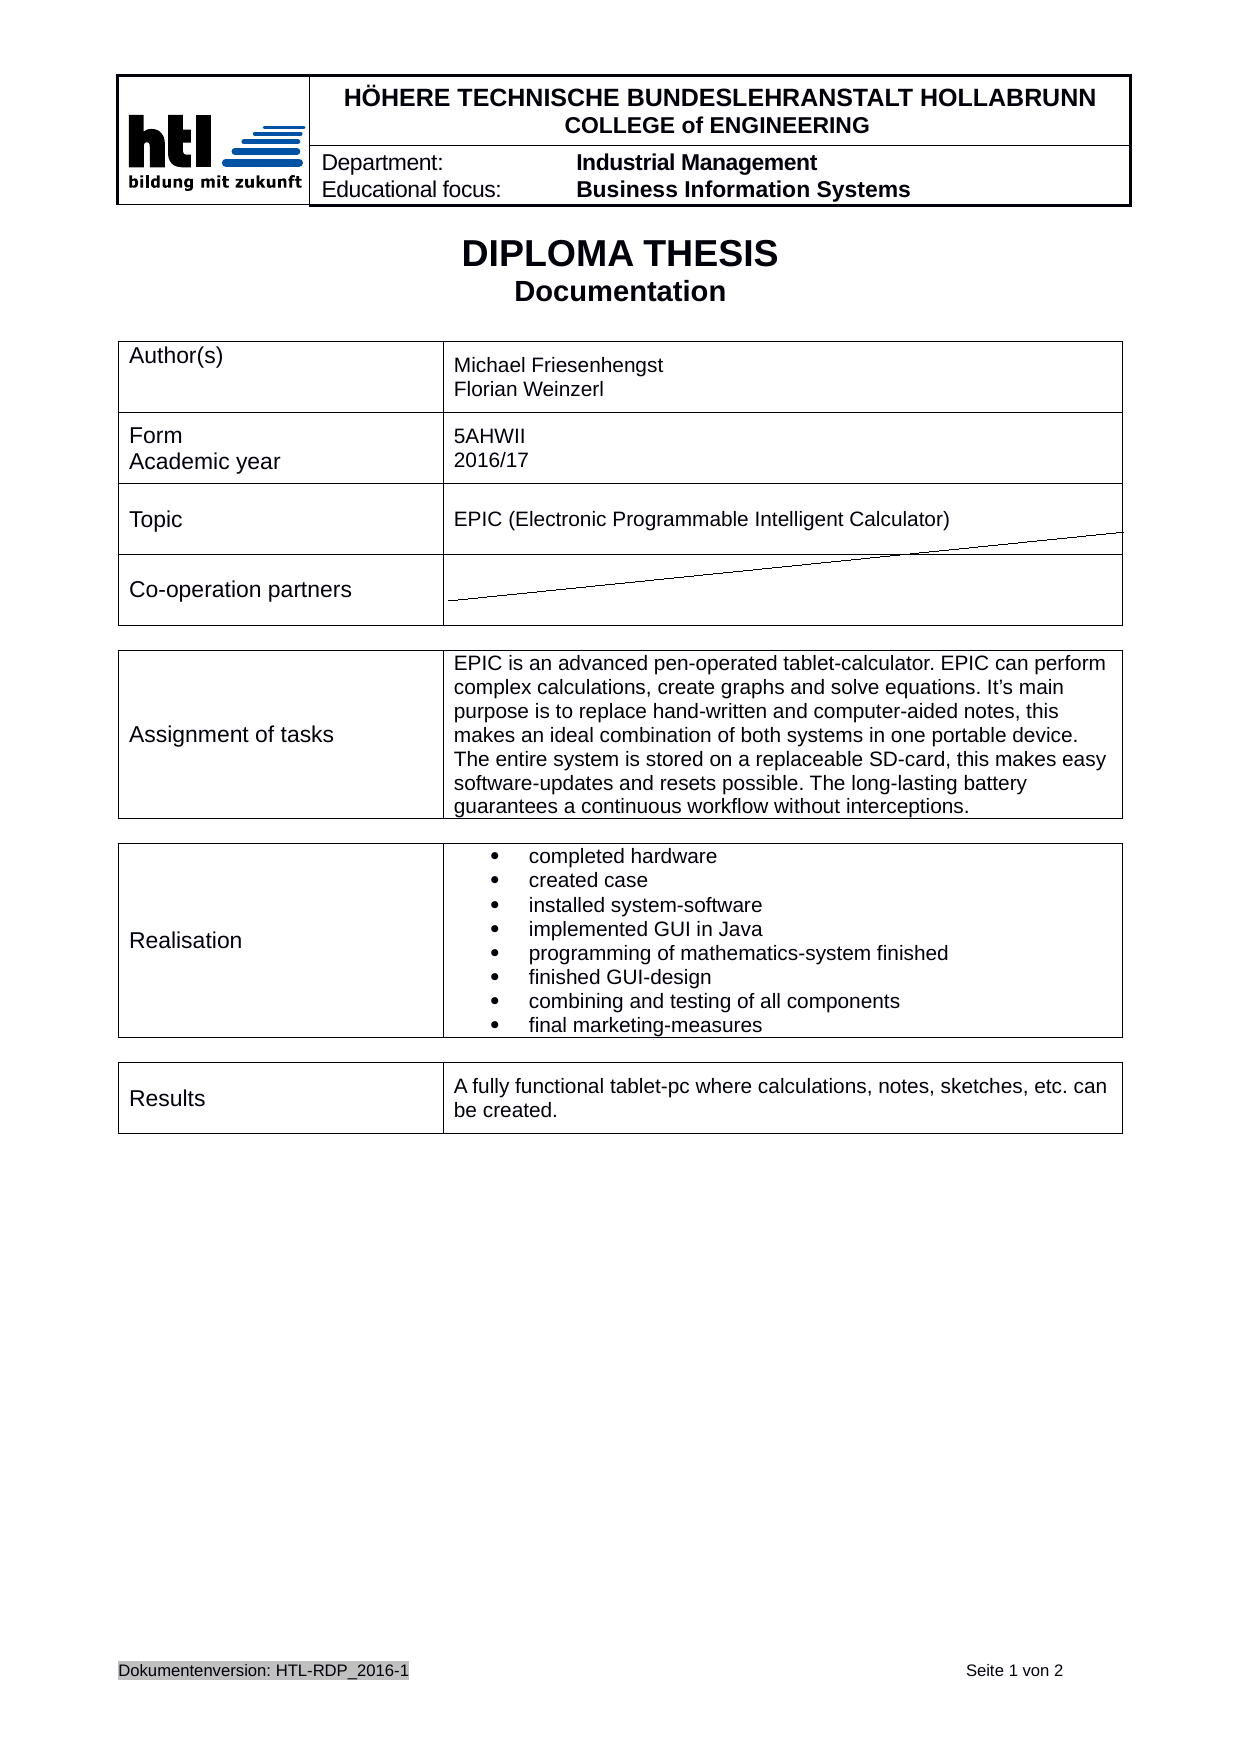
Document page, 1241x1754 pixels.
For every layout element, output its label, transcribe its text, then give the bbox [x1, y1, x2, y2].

text DIPLOMA THESIS [118, 231, 1122, 274]
table_header Michael Friesenhengst Florian Weinzerl [444, 342, 1122, 412]
table_header Assignment of tasks [119, 651, 443, 818]
table_header completed hardware created case installed system-software implemented GUI in Java programming of mathematics-system finished finished GUI-design combining and testing of all components final marketing-measures [444, 844, 1122, 1037]
table_cell Form Academic year [119, 413, 443, 483]
text Documentation [118, 274, 1122, 308]
table_cell Topic [119, 484, 443, 554]
table_header Author(s) [119, 342, 443, 412]
table_cell Co-operation partners [119, 555, 443, 624]
table_header Results [119, 1063, 443, 1133]
table_header Realisation [119, 844, 443, 1037]
table_header A fully functional tablet-pc where calculations, notes, sketches, etc. can be created. [444, 1063, 1122, 1133]
table_cell 5AHWII 2016/17 [444, 413, 1122, 483]
table_header EPIC is an advanced pen-operated tablet-calculator. EPIC can perform complex calculations, create graphs and solve equations. It’s main purpose is to replace hand-written and computer-aided notes, this makes an ideal combination of both systems in one portable device. The entire system is stored on a replaceable SD-card, this makes easy software-updates and resets possible. The long-lasting battery guarantees a continuous workflow without interceptions. [444, 651, 1122, 818]
table_cell EPIC (Electronic Programmable Intelligent Calculator) [444, 484, 1122, 554]
table_cell [444, 555, 1122, 624]
